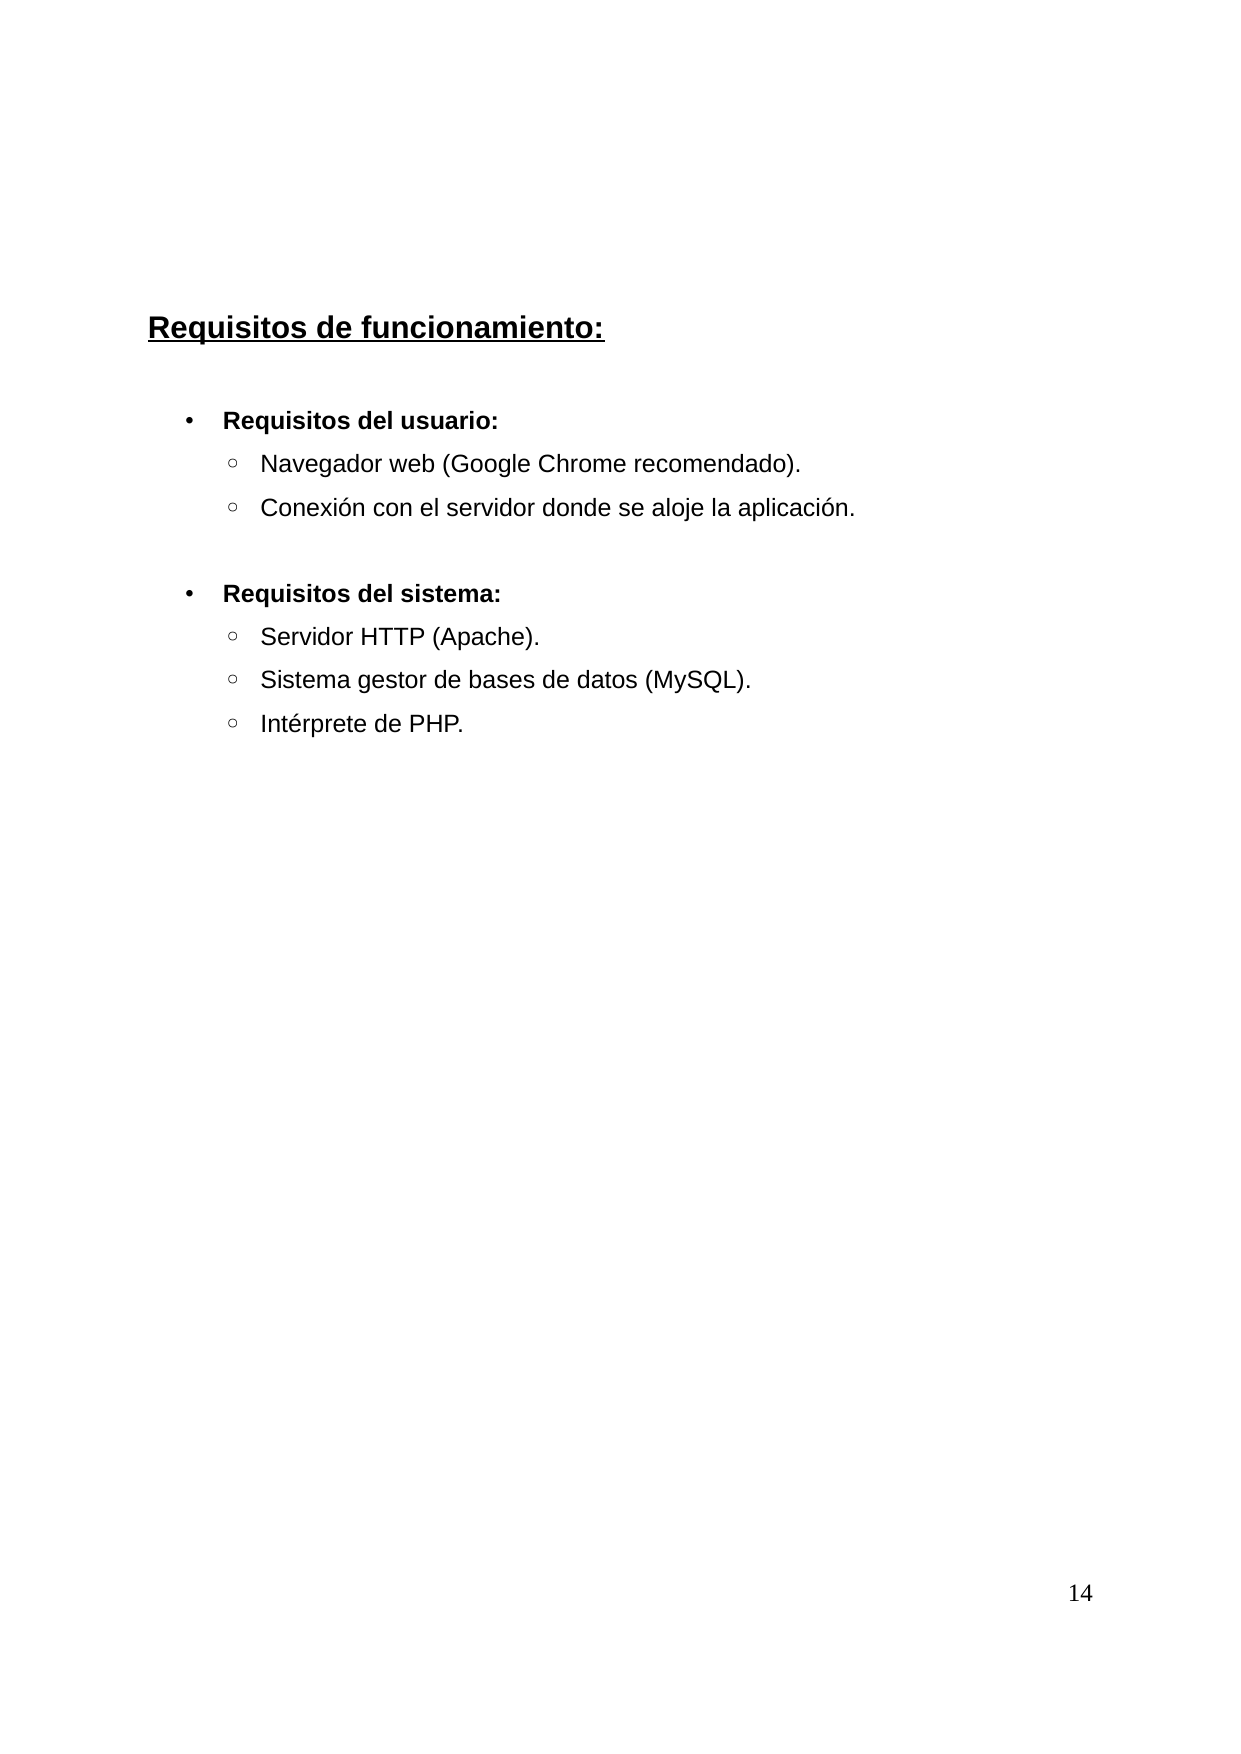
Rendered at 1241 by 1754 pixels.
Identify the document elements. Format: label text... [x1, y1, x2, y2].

text Requisitos de funcionamiento: [148, 309, 1093, 345]
list Requisitos del sistema: [185, 579, 1093, 608]
list Navegador web (Google Chrome recomendado). [223, 449, 1093, 478]
list Requisitos del usuario: [185, 406, 1093, 435]
list Servidor HTTP (Apache). [223, 622, 1093, 651]
list Conexión con el servidor donde se aloje la aplicación. [223, 493, 1093, 521]
list Intérprete de PHP. [223, 709, 1093, 737]
list Sistema gestor de bases de datos (MySQL). [223, 665, 1093, 694]
